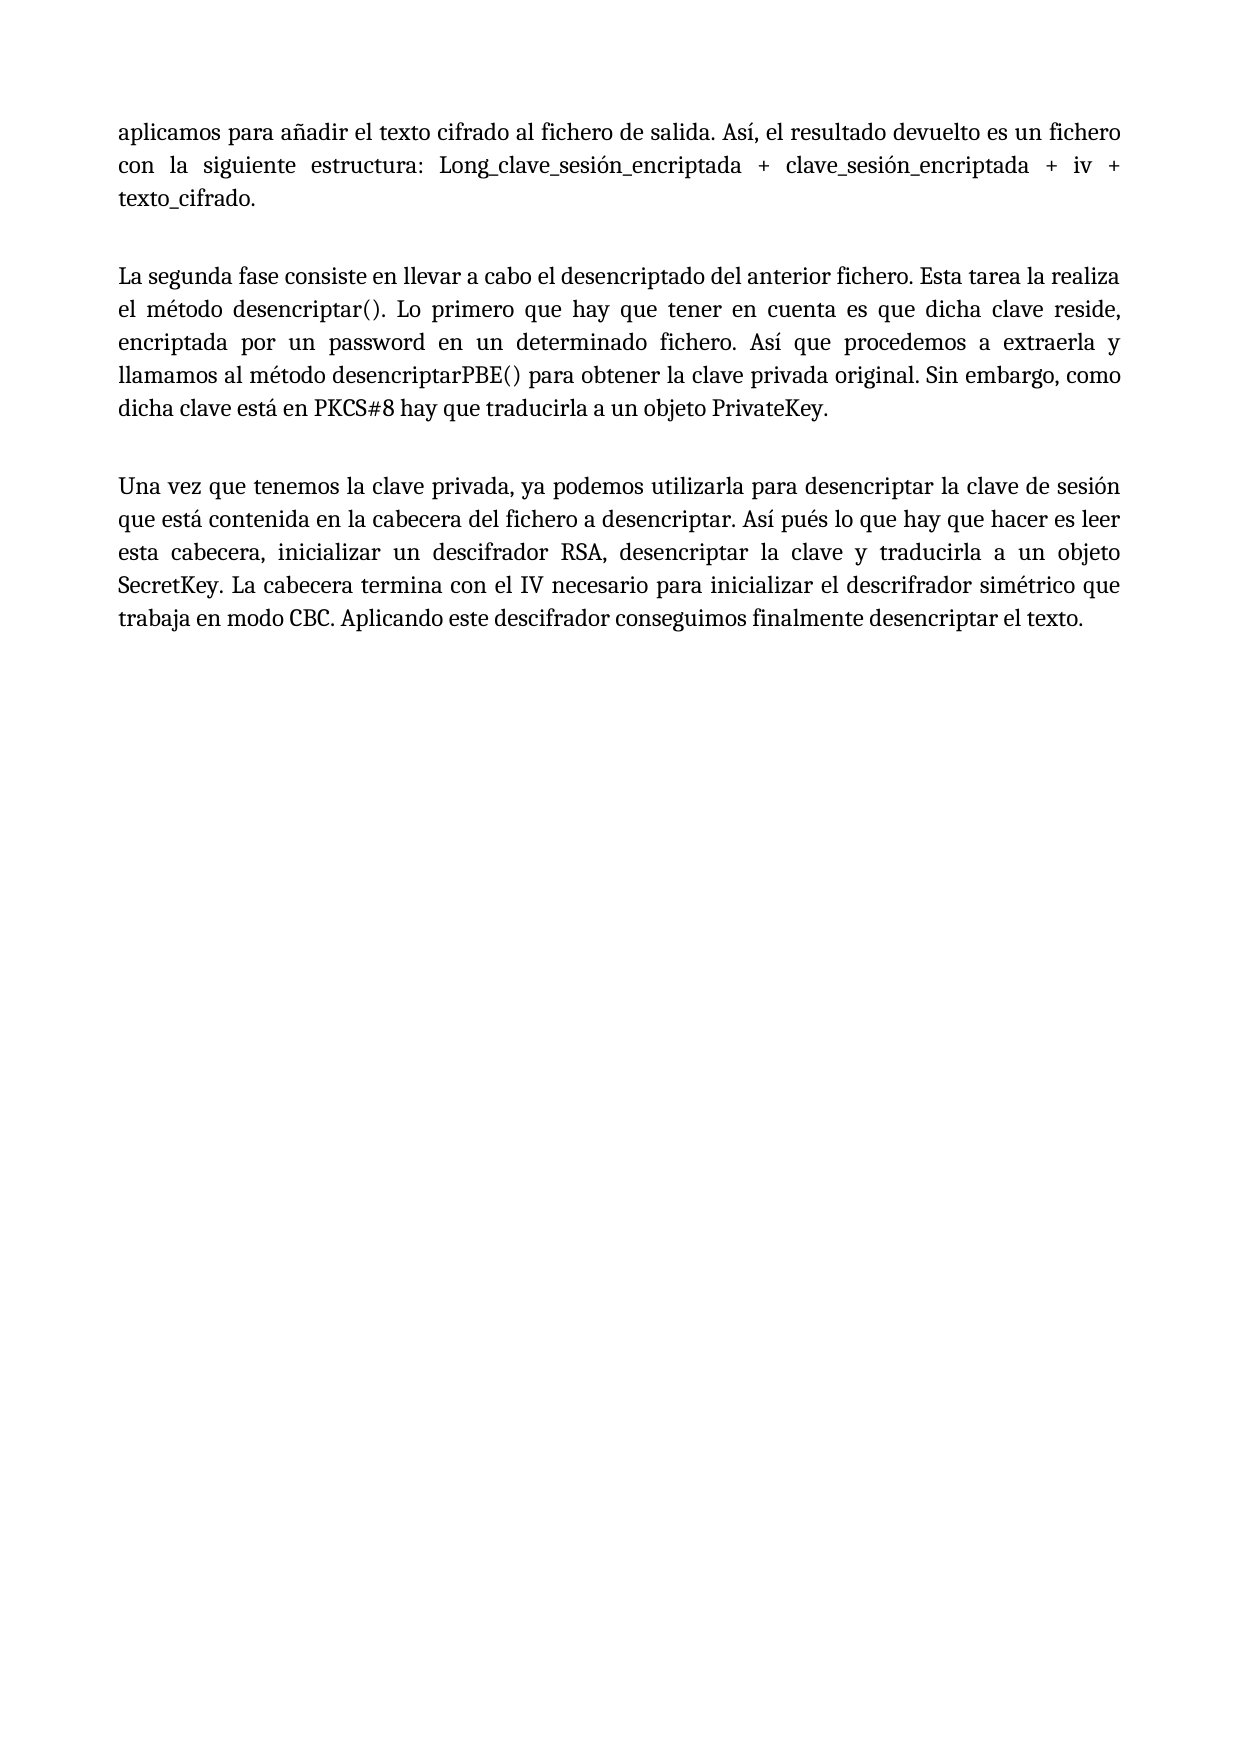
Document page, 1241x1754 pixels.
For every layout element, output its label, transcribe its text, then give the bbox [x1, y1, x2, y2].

text La segunda fase consiste en llevar a cabo el desencriptado del anterior fichero. Esta tarea la realiza el método desencriptar(). Lo primero que hay que tener en cuenta es que dicha clave reside, encriptada por un password en un determinado fichero. Así que procedemos a extraerla y llamamos al método desencriptarPBE() para obtener la clave privada original. Sin embargo, como dicha clave está en PKCS#8 hay que traducirla a un objeto PrivateKey. [118, 262, 1122, 423]
text Una vez que tenemos la clave privada, ya podemos utilizarla para desencriptar la clave de sesión que está contenida en la cabecera del fichero a desencriptar. Así pués lo que hay que hacer es leer esta cabecera, inicializar un descifrador RSA, desencriptar la clave y traducirla a un objeto SecretKey. La cabecera termina con el IV necesario para inicializar el descrifrador simétrico que trabaja en modo CBC. Aplicando este descifrador conseguimos finalmente desencriptar el texto. [118, 472, 1122, 633]
text aplicamos para añadir el texto cifrado al fichero de salida. Así, el resultado devuelto es un fichero con la siguiente estructura: Long_clave_sesión_encriptada + clave_sesión_encriptada + iv + texto_cifrado. [118, 118, 1122, 213]
